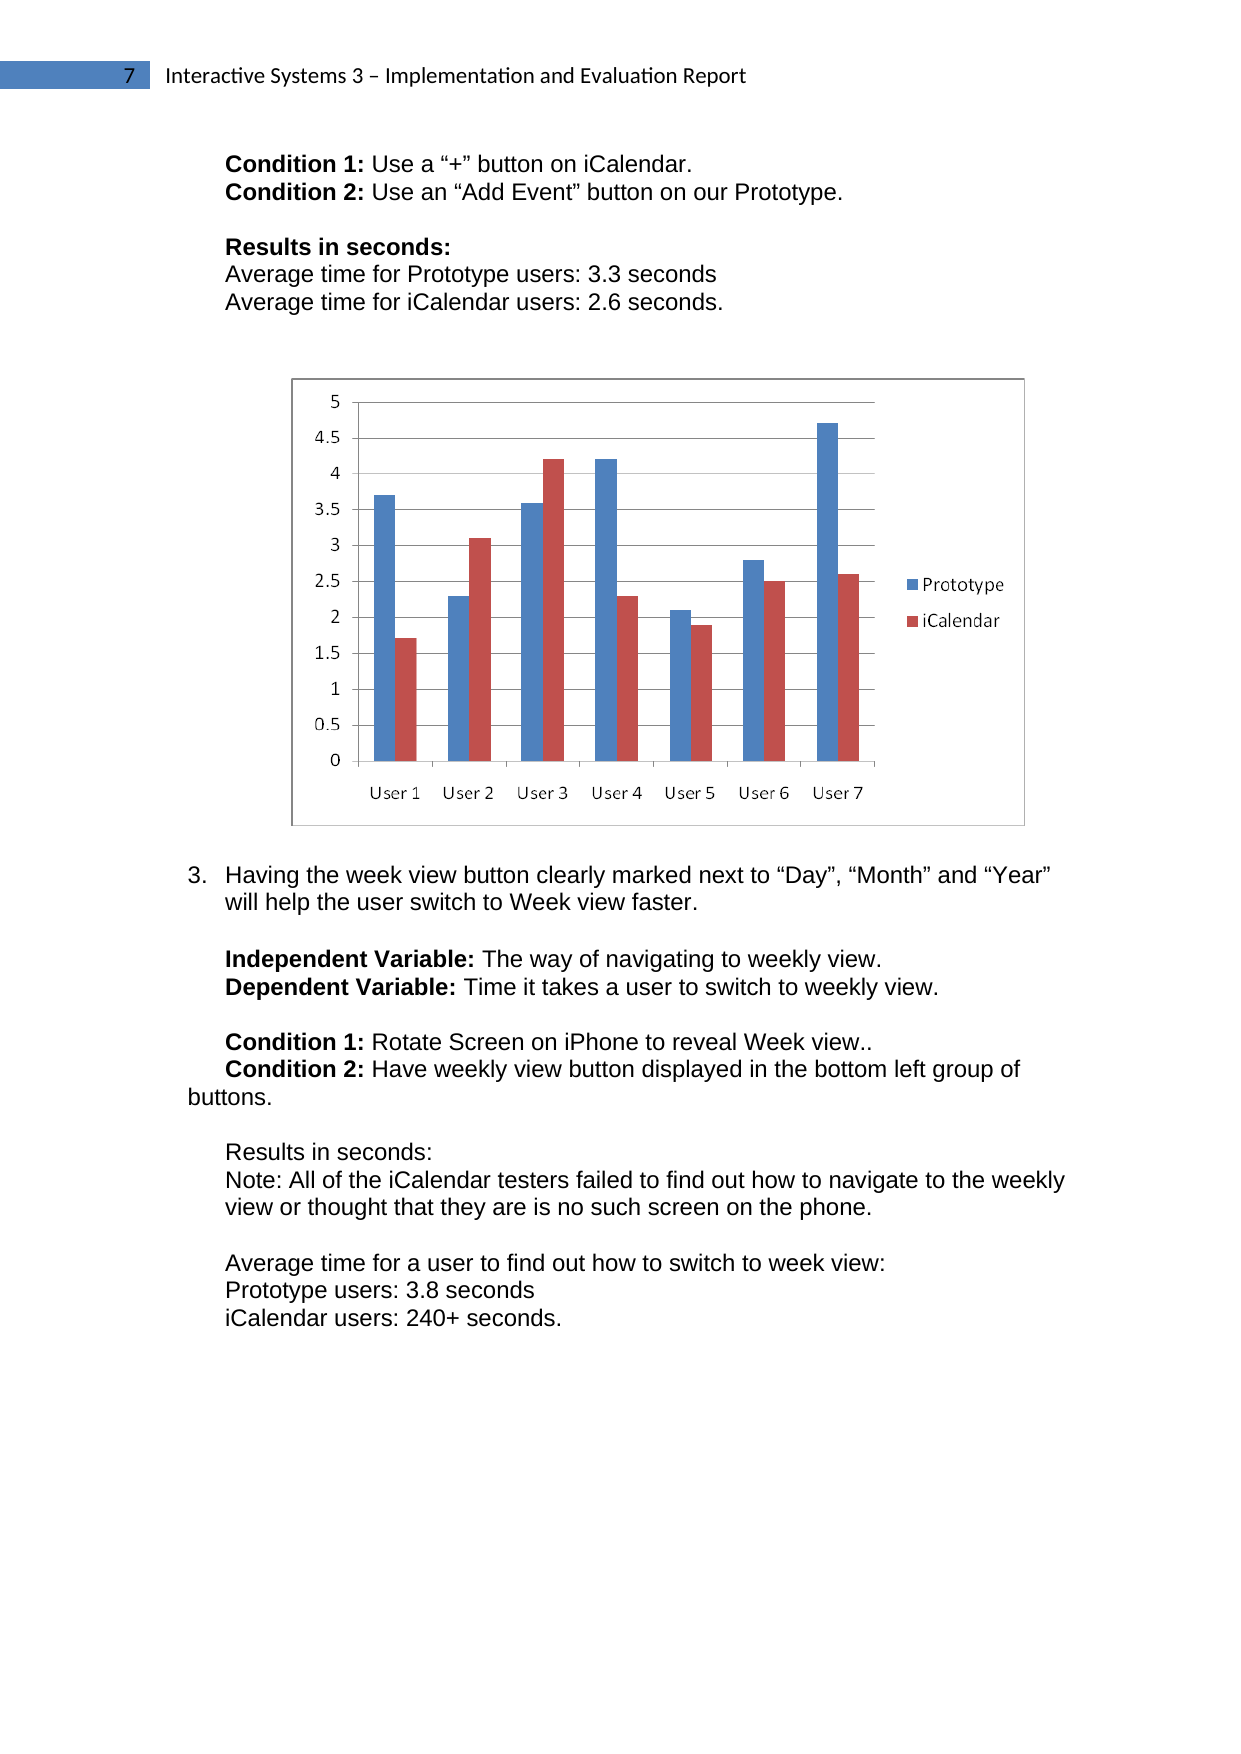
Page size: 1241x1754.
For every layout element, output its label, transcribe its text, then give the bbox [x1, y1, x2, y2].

text Results in seconds: [187, 1138, 1090, 1166]
text Results in seconds: [225, 233, 1090, 260]
list Having the week view button clearly marked next to “Day”, “Month” and “Year” will help the user switch to Week view faster. [187, 861, 1090, 916]
picture [290, 378, 1025, 826]
text Condition 1: Rotate Screen on iPhone to reveal Week view.. [187, 1028, 1090, 1055]
text Condition 2: Have weekly view button displayed in the bottom left group of buttons. [187, 1055, 1090, 1111]
text iCalendar users: 240+ seconds. [225, 1304, 1090, 1331]
text Average time for a user to find out how to switch to week view: [225, 1248, 1090, 1276]
text Prototype users: 3.8 seconds [225, 1276, 1090, 1304]
text Note: All of the iCalendar testers failed to find out how to navigate to the weekly view or thought that they are is no such screen on the phone. [225, 1166, 1090, 1221]
text Condition 2: Use an “Add Event” button on our Prototype. [225, 178, 1090, 205]
text Independent Variable: The way of navigating to weekly view. [187, 945, 1090, 972]
text Condition 1: Use a “+” button on iCalendar. [150, 150, 1090, 178]
text Average time for iCalendar users: 2.6 seconds. [225, 288, 1090, 316]
text Average time for Prototype users: 3.3 seconds [225, 260, 1090, 288]
text Dependent Variable: Time it takes a user to switch to weekly view. [187, 972, 1090, 1000]
